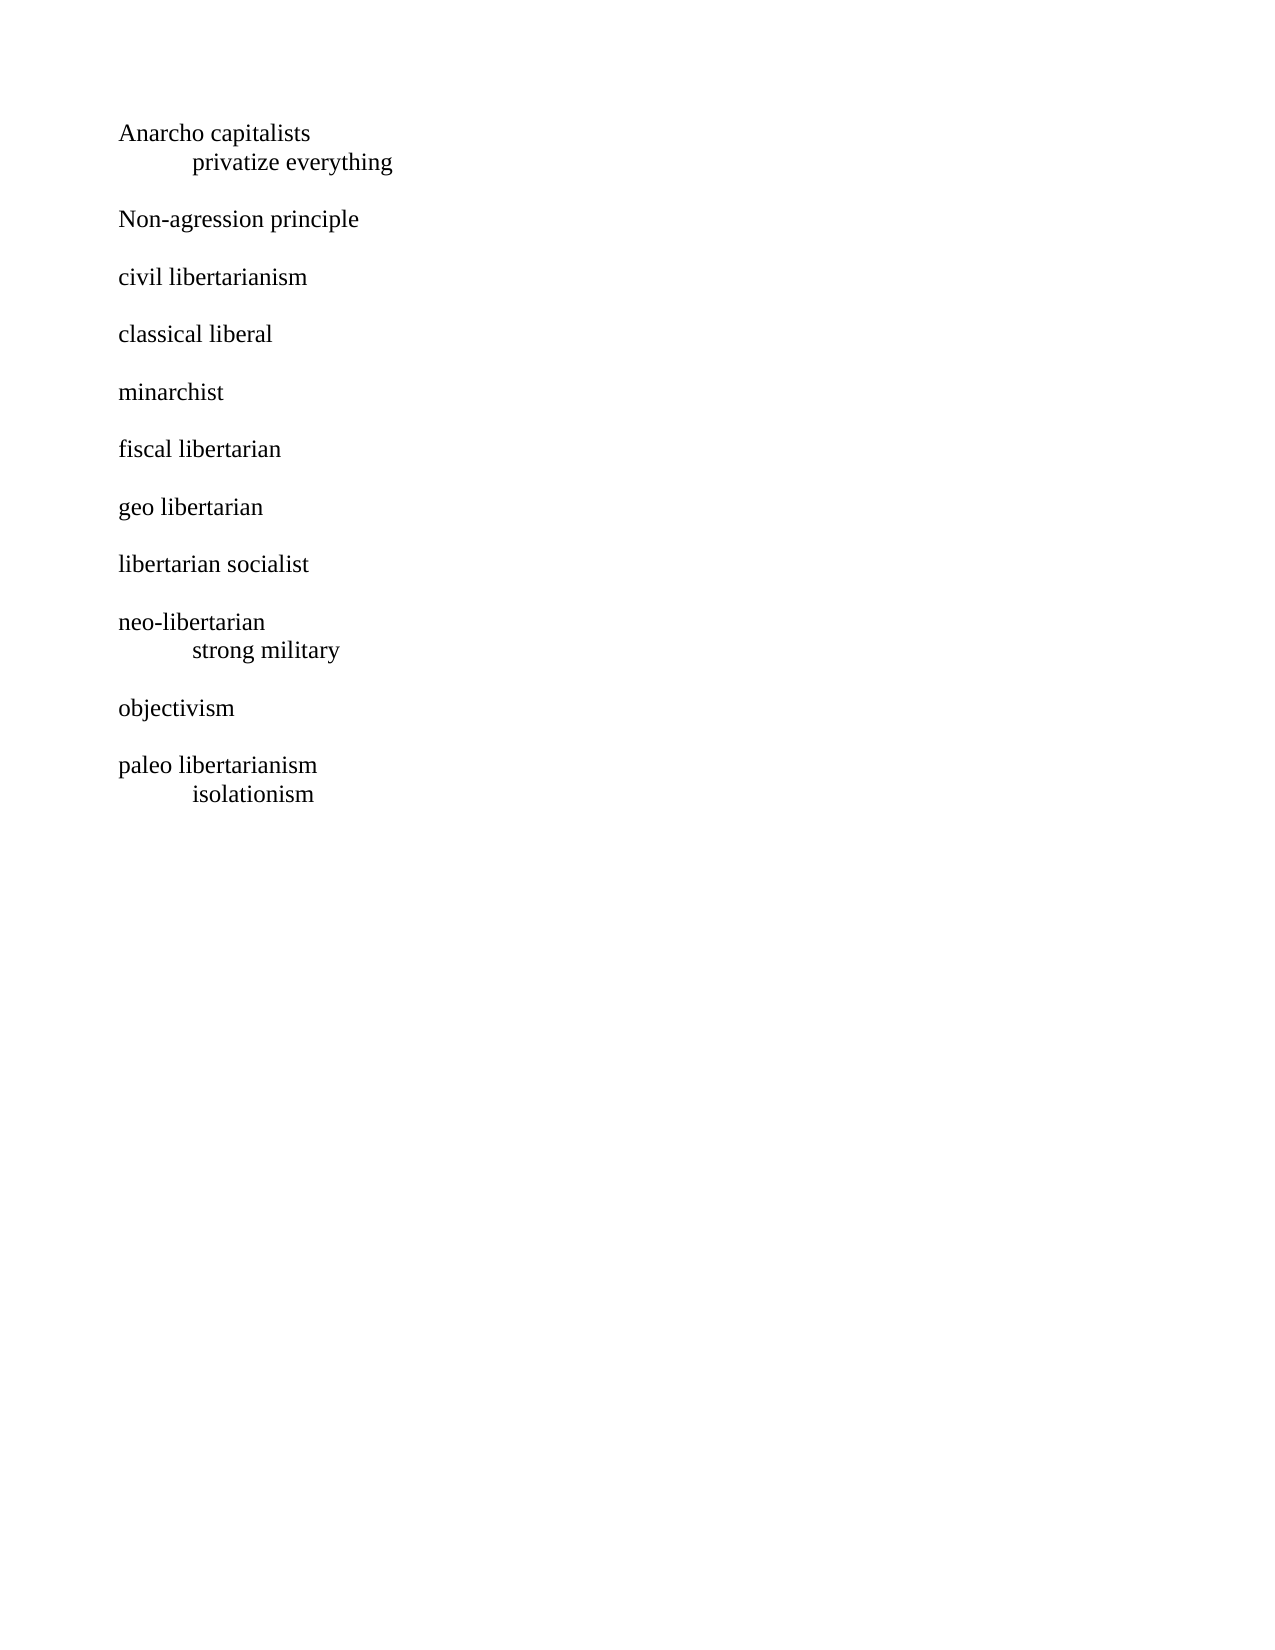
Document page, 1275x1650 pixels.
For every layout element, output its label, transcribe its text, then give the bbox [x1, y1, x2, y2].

text fiscal libertarian [118, 434, 1157, 463]
text isolationism [118, 779, 1157, 808]
text Non-agression principle [118, 204, 1157, 233]
text objectivism [118, 693, 1157, 722]
text civil libertarianism [118, 262, 1157, 291]
text minarchist [118, 377, 1157, 406]
text neo-libertarian [118, 607, 1157, 636]
text libertarian socialist [118, 549, 1157, 578]
text classical liberal [118, 319, 1157, 348]
text paleo libertarianism [118, 751, 1157, 779]
text strong military [118, 636, 1157, 664]
text privatize everything [118, 147, 1157, 176]
text geo libertarian [118, 492, 1157, 521]
text Anarcho capitalists [118, 118, 1157, 147]
